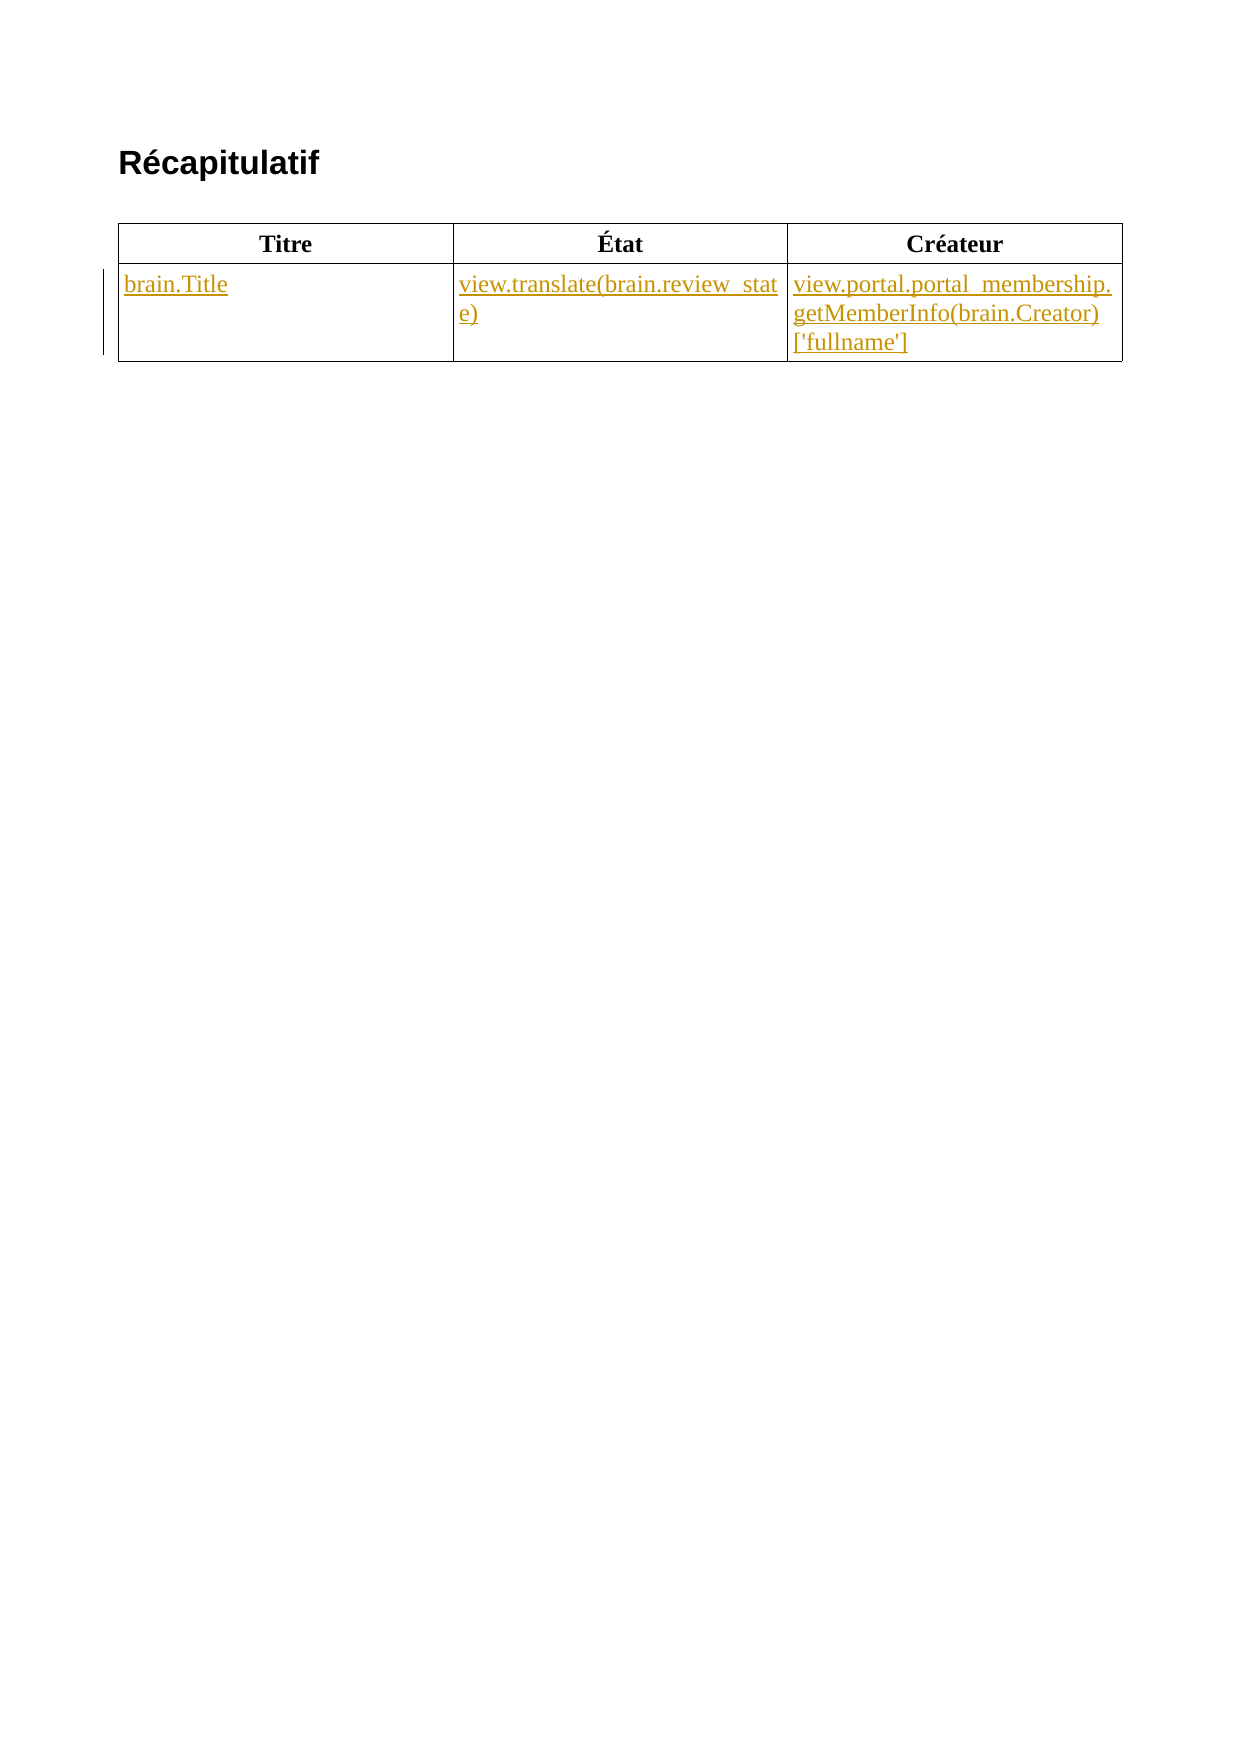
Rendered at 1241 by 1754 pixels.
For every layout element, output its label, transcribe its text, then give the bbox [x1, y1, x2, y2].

table_header Créateur [788, 224, 1122, 263]
table_header Titre [119, 224, 453, 263]
table_cell view.portal.portal_membership.getMemberInfo(brain.Creator)['fullname'] [788, 264, 1122, 361]
table_cell view.translate(brain.review_state) [454, 264, 787, 361]
table_header État [454, 224, 787, 263]
subtitle Récapitulatif [118, 143, 1122, 182]
table_cell brain.Title [119, 264, 453, 361]
